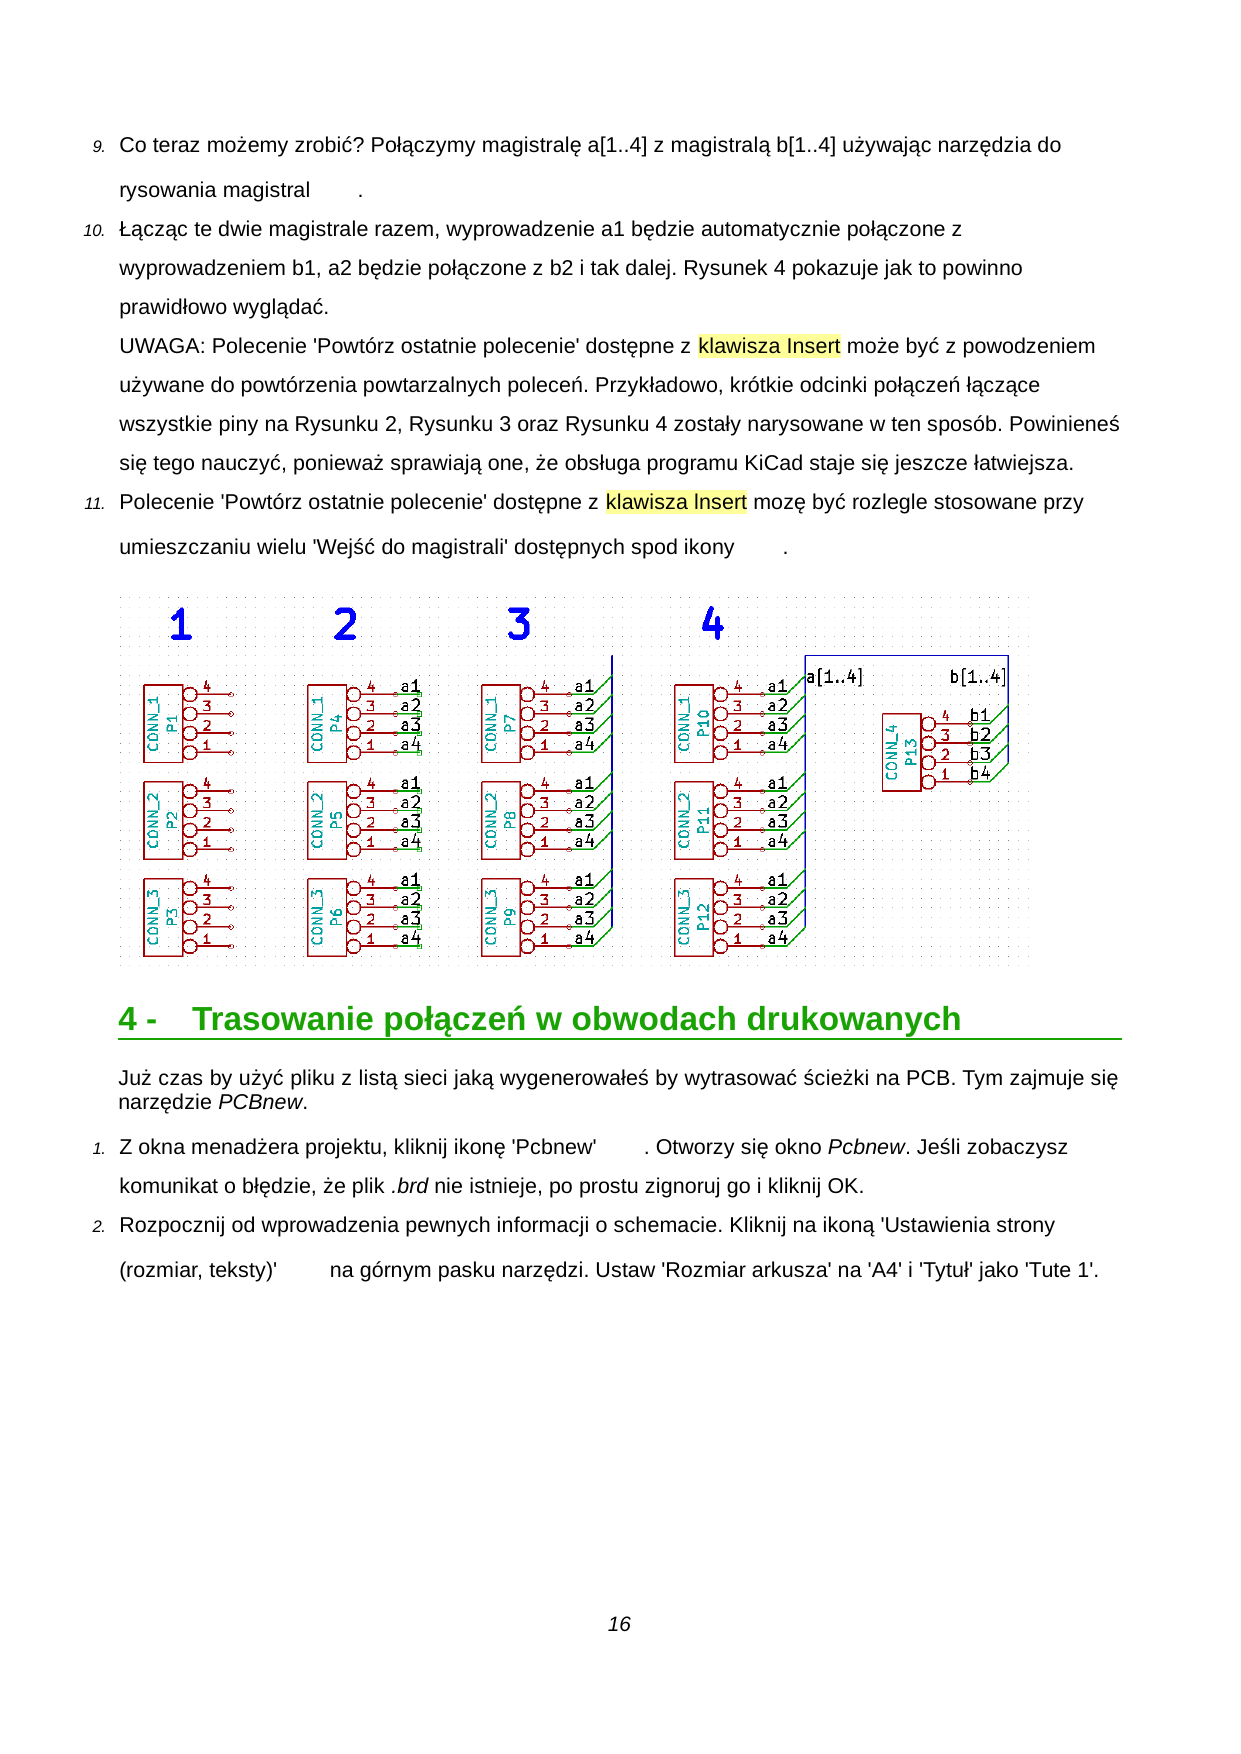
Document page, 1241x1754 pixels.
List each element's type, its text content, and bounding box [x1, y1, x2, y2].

list Łącząc te dwie magistrale razem, wyprowadzenie a1 będzie automatycznie połączone z wyprowadzeniem b1, a2 będzie połączone z b2 i tak dalej. Rysunek 4 pokazuje jak to powinno prawidłowo wyglądać. UWAGA: Polecenie 'Powtórz ostatnie polecenie' dostępne z klawisza Insert może być z powodzeniem używane do powtórzenia powtarzalnych poleceń. Przykładowo, krótkie odcinki połączeń łączące wszystkie piny na Rysunku 2, Rysunku 3 oraz Rysunku 4 zostały narysowane w ten sposób. Powinieneś się tego nauczyć, ponieważ sprawiają one, że obsługa programu KiCad staje się jeszcze łatwiejsza. [119, 202, 1122, 475]
list Rozpocznij od wprowadzenia pewnych informacji o schemacie. Kliknij na ikoną 'Ustawienia strony (rozmiar, teksty)' na górnym pasku narzędzi. Ustaw 'Rozmiar arkusza' na 'A4' i 'Tytuł' jako 'Tute 1'. [119, 1198, 1122, 1282]
text Już czas by użyć pliku z listą sieci jaką wygenerowałeś by wytrasować ścieżki na PCB. Tym zajmuje się narzędzie PCBnew. [118, 1066, 1122, 1114]
picture [119, 597, 1035, 969]
list Polecenie 'Powtórz ostatnie polecenie' dostępne z klawisza lnsert mozę być rozlegle stosowane przy umieszczaniu wielu 'Wejść do magistrali' dostępnych spod ikony . [119, 475, 1122, 968]
list Co teraz możemy zrobić? Połączymy magistralę a[1..4] z magistralą b[1..4] używając narzędzia do rysowania magistral . [119, 118, 1122, 202]
list Z okna menadżera projektu, kliknij ikonę 'Pcbnew' . Otworzy się okno Pcbnew. Jeśli zobaczysz komunikat o błędzie, że plik .brd nie istnieje, po prostu zignoruj go i kliknij OK. [119, 1114, 1122, 1198]
subtitle Trasowanie połączeń w obwodach drukowanych [118, 1000, 1122, 1038]
